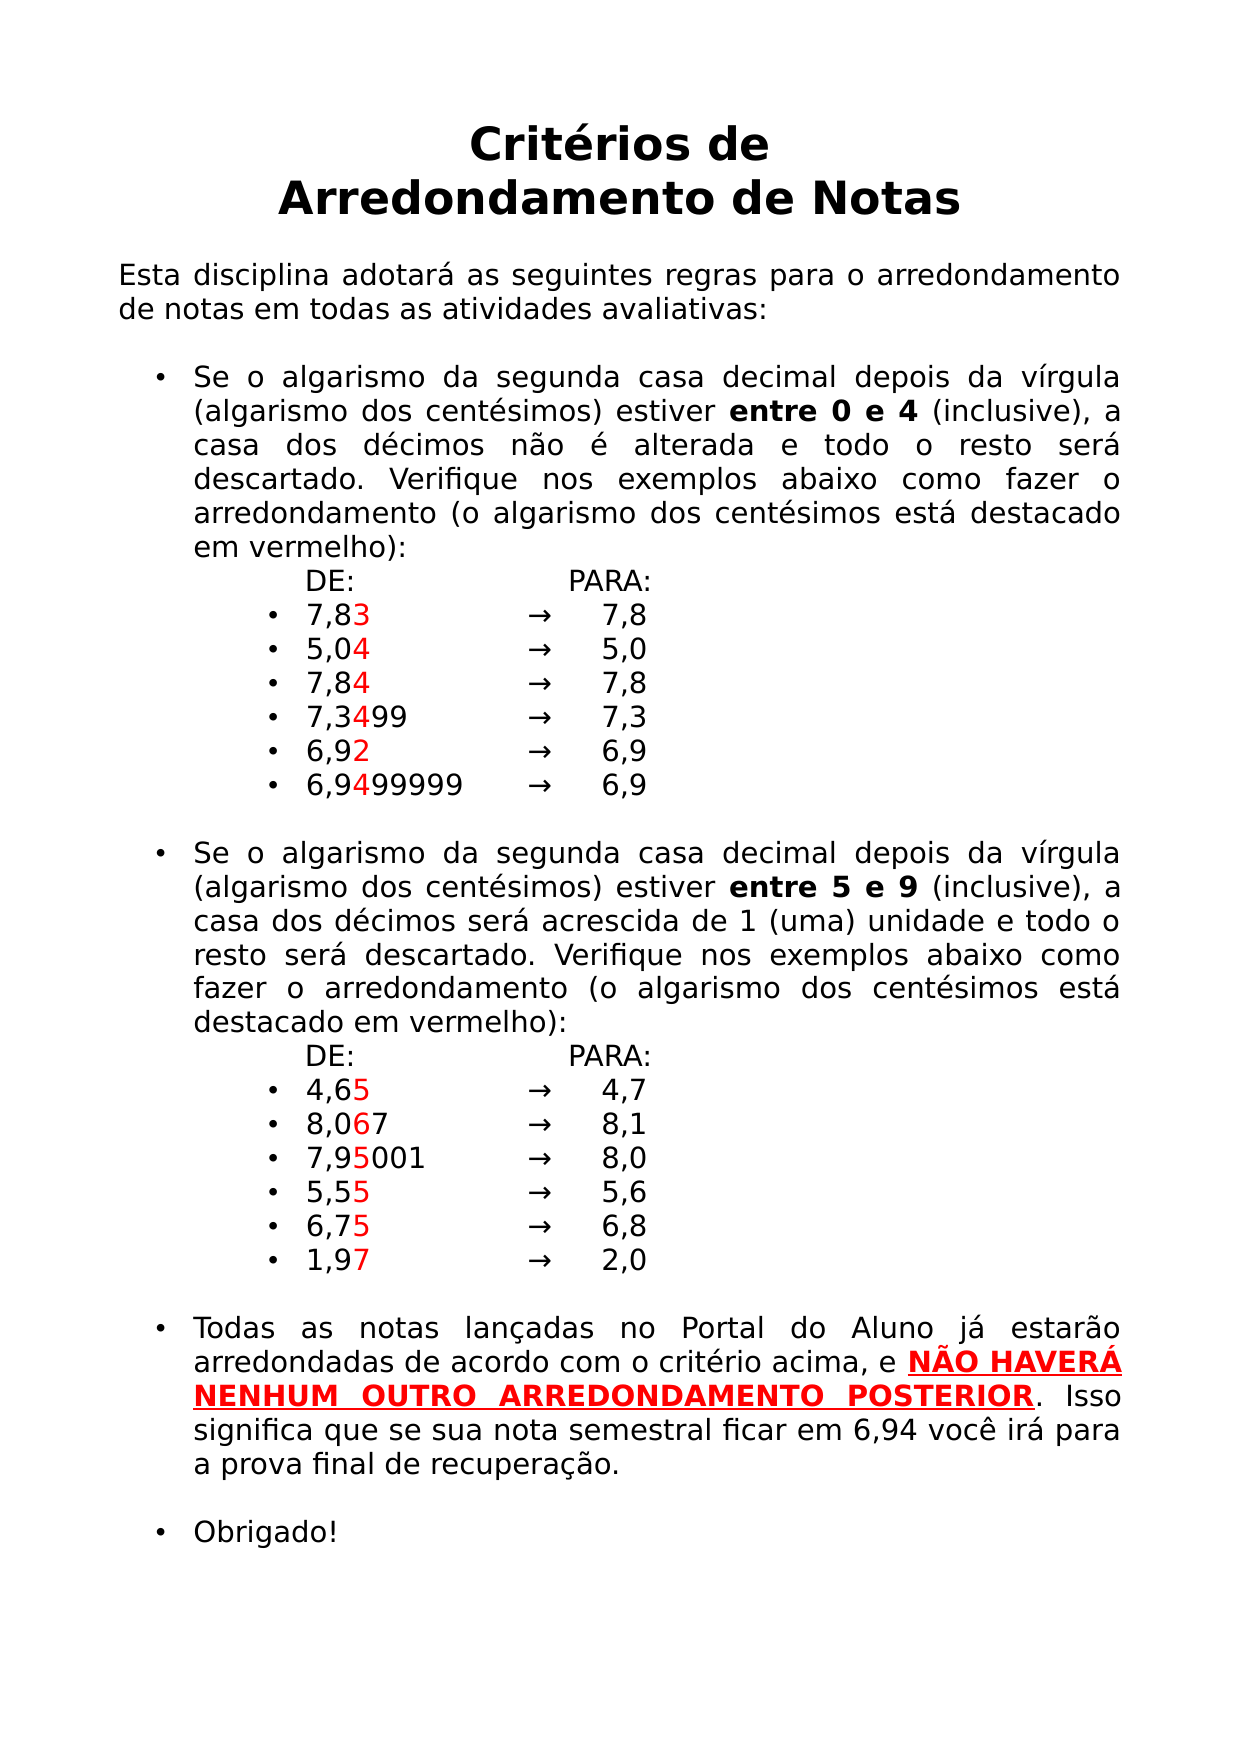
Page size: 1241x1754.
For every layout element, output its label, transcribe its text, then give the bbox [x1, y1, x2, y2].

list 5,55 → 5,6 [268, 1176, 1122, 1209]
list 7,83 → 7,8 [268, 598, 1122, 632]
list Se o algarismo da segunda casa decimal depois da vírgula (algarismo dos centésimos) estiver entre 5 e 9 (inclusive), a casa dos décimos será acrescida de 1 (uma) unidade e todo o resto será descartado. Verifique nos exemplos abaixo como fazer o arredondamento (o algarismo dos centésimos está destacado em vermelho): [156, 836, 1122, 1040]
list 6,92 → 6,9 [268, 734, 1122, 768]
text Critérios de Arredondamento de Notas [118, 118, 1122, 225]
list Obrigado! [156, 1515, 1122, 1549]
list Se o algarismo da segunda casa decimal depois da vírgula (algarismo dos centésimos) estiver entre 0 e 4 (inclusive), a casa dos décimos não é alterada e todo o resto será descartado. Verifique nos exemplos abaixo como fazer o arredondamento (o algarismo dos centésimos está destacado em vermelho): [156, 361, 1122, 564]
list 4,65 → 4,7 [268, 1074, 1122, 1108]
text Esta disciplina adotará as seguintes regras para o arredondamento de notas em todas as atividades avaliativas: [118, 259, 1122, 327]
list 6,9499999 → 6,9 [268, 768, 1122, 802]
list 6,75 → 6,8 [268, 1209, 1122, 1243]
list DE: PARA: [193, 1040, 1122, 1074]
list 7,3499 → 7,3 [268, 700, 1122, 734]
list Todas as notas lançadas no Portal do Aluno já estarão arredondadas de acordo com o critério acima, e NÃO HAVERÁ NENHUM OUTRO ARREDONDAMENTO POSTERIOR. Isso significa que se sua nota semestral ficar em 6,94 você irá para a prova final de recuperação. [156, 1311, 1122, 1481]
list 5,04 → 5,0 [268, 632, 1122, 666]
list 7,95001 → 8,0 [268, 1142, 1122, 1176]
list 7,84 → 7,8 [268, 666, 1122, 700]
list 8,067 → 8,1 [268, 1108, 1122, 1142]
list DE: PARA: [193, 564, 1122, 598]
list 1,97 → 2,0 [268, 1243, 1122, 1277]
